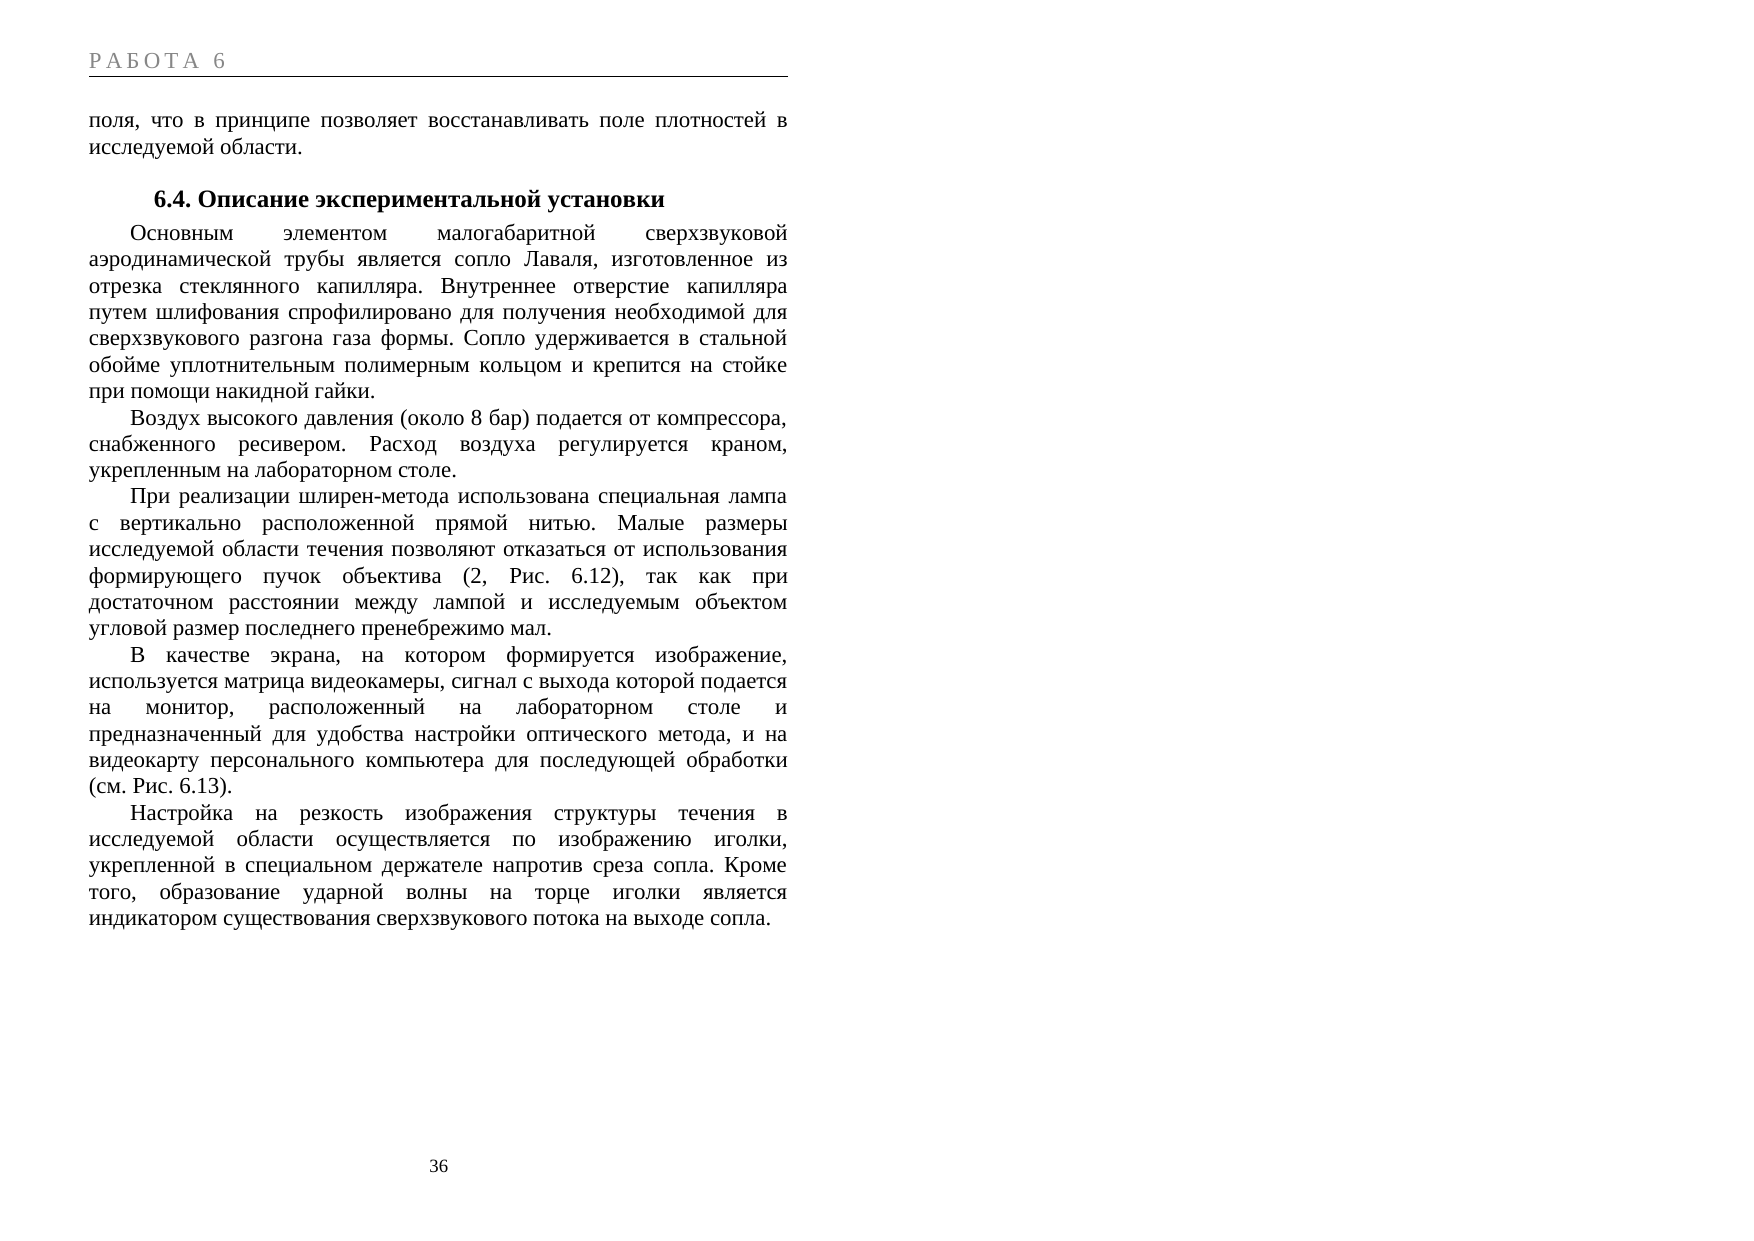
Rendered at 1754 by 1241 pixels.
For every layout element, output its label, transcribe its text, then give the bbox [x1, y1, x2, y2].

text Настройка на резкость изображения структуры течения в исследуемой области осуществляется по изображению иголки, укрепленной в специальном держателе напротив среза сопла. Кроме того, образование ударной волны на торце иголки является индикатором существования сверхзвукового потока на выходе сопла. [89, 799, 788, 931]
text В качестве экрана, на котором формируется изображение, используется матрица видеокамеры, сигнал с выхода которой подается на монитор, расположенный на лабораторном столе и предназначенный для удобства настройки оптического метода, и на видеокарту персонального компьютера для последующей обработки (см. Рис. 6 .13). [89, 641, 788, 799]
text Воздух высокого давления (около 8 бар) подается от компрессора, снабженного ресивером. Расход воздуха регулируется краном, укрепленным на лабораторном столе. [89, 403, 788, 483]
subtitle Описание экспериментальной установки [100, 184, 788, 213]
text При реализации шлирен-метода использована специальная лампа с вертикально расположенной прямой нитью. Малые размеры исследуемой области течения позволяют отказаться от использования формирующего пучок объектива (2, Рис. 6 .12), так как при достаточном расстоянии между лампой и исследуемым объектом угловой размер последнего пренебрежимо мал. [89, 483, 788, 641]
text поля, что в принципе позволяет восстанавливать поле плотностей в исследуемой области. [89, 106, 788, 159]
text Основным элементом малогабаритной сверхзвуковой аэродинамической трубы является сопло Лаваля, изготовленное из отрезка стеклянного капилляра. Внутреннее отверстие капилляра путем шлифования спрофилировано для получения необходимой для сверхзвукового разгона газа формы. Сопло удерживается в стальной обойме уплотнительным полимерным кольцом и крепится на стойке при помощи накидной гайки. [89, 219, 788, 403]
